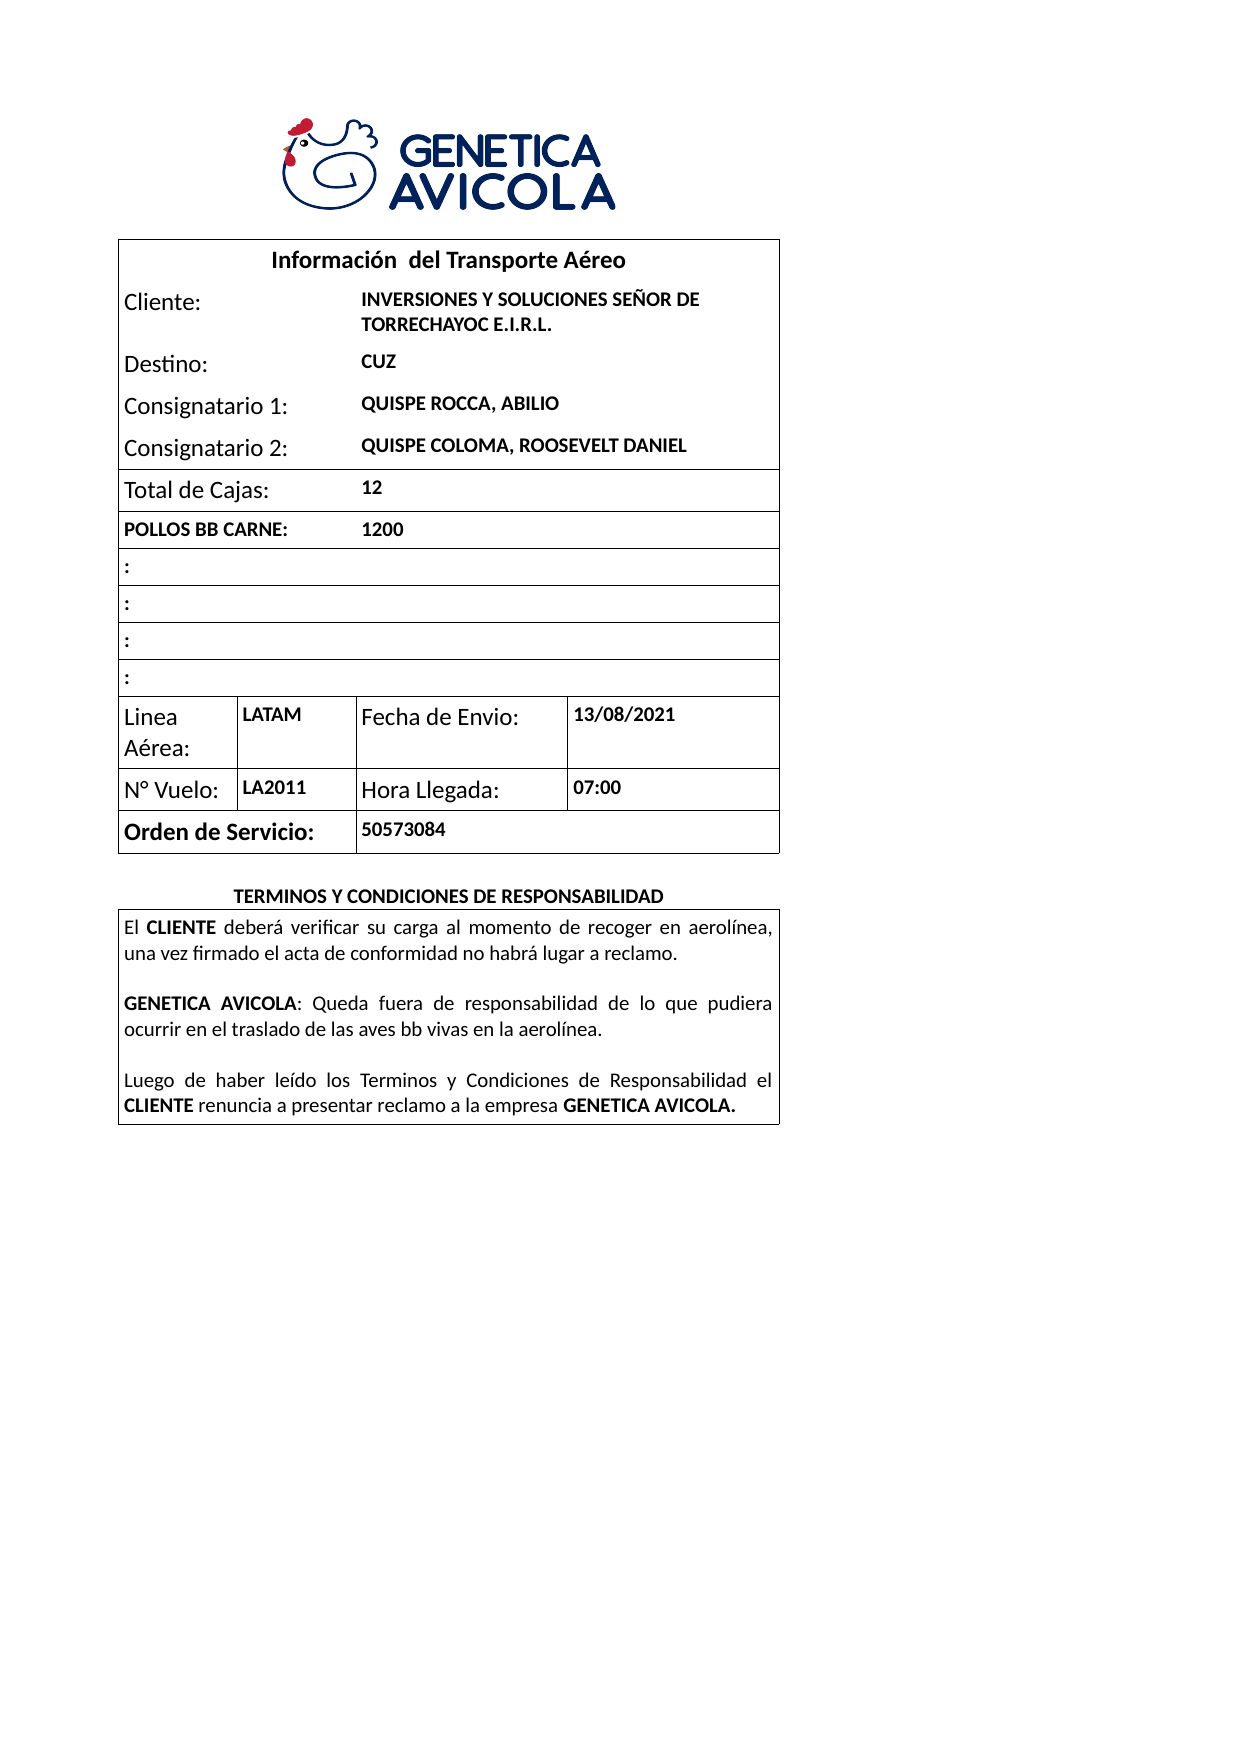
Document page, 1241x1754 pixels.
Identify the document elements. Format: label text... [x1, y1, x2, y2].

table_cell : [119, 660, 356, 696]
table_cell INVERSIONES Y SOLUCIONES SEÑOR DE TORRECHAYOC E.I.R.L. [356, 281, 779, 343]
table_cell Fecha de Envio: [357, 697, 567, 768]
table_cell 13/08/2021 [568, 697, 779, 768]
table_cell 50573084 [357, 811, 779, 852]
table_cell 07:00 [568, 769, 779, 810]
table_cell Cliente: [119, 281, 356, 343]
table_cell TERMINOS Y CONDICIONES DE RESPONSABILIDAD [118, 854, 779, 908]
table_cell POLLOS BB CARNE: [119, 512, 356, 548]
table_cell 1200 [356, 512, 779, 548]
table_cell LA2011 [238, 769, 356, 810]
table_cell N° Vuelo: [119, 769, 237, 810]
table_cell : [119, 623, 356, 659]
table_cell CUZ [356, 343, 779, 385]
table_cell Hora Llegada: [357, 769, 567, 810]
table_cell Orden de Servicio: [119, 811, 356, 852]
table_cell QUISPE ROCCA, ABILIO [356, 385, 779, 427]
table_cell Destino: [119, 343, 356, 385]
table_cell QUISPE COLOMA, ROOSEVELT DANIEL [356, 427, 779, 469]
table_cell [356, 623, 779, 659]
table_header Información del Transporte Aéreo [119, 240, 779, 281]
table_cell [356, 586, 779, 622]
picture [282, 118, 616, 210]
table_cell [356, 549, 779, 585]
table_cell LATAM [238, 697, 356, 768]
table_cell Linea Aérea: [119, 697, 237, 768]
table_cell Consignatario 2: [119, 427, 356, 469]
table_cell Total de Cajas: [119, 470, 356, 511]
table_cell Consignatario 1: [119, 385, 356, 427]
table_cell El CLIENTE deberá verificar su carga al momento de recoger en aerolínea, una vez firmado el acta de conformidad no habrá lugar a reclamo. GENETICA AVICOLA: Queda fuera de responsabilidad de lo que pudiera ocurrir en el traslado de las aves bb vivas en la aerolínea. Luego de haber leído los Terminos y Condiciones de Responsabilidad el CLIENTE renuncia a presentar reclamo a la empresa GENETICA AVICOLA. [119, 910, 779, 1123]
table_cell 12 [356, 470, 779, 511]
table_cell [356, 660, 779, 696]
table_cell : [119, 586, 356, 622]
table_cell : [119, 549, 356, 585]
